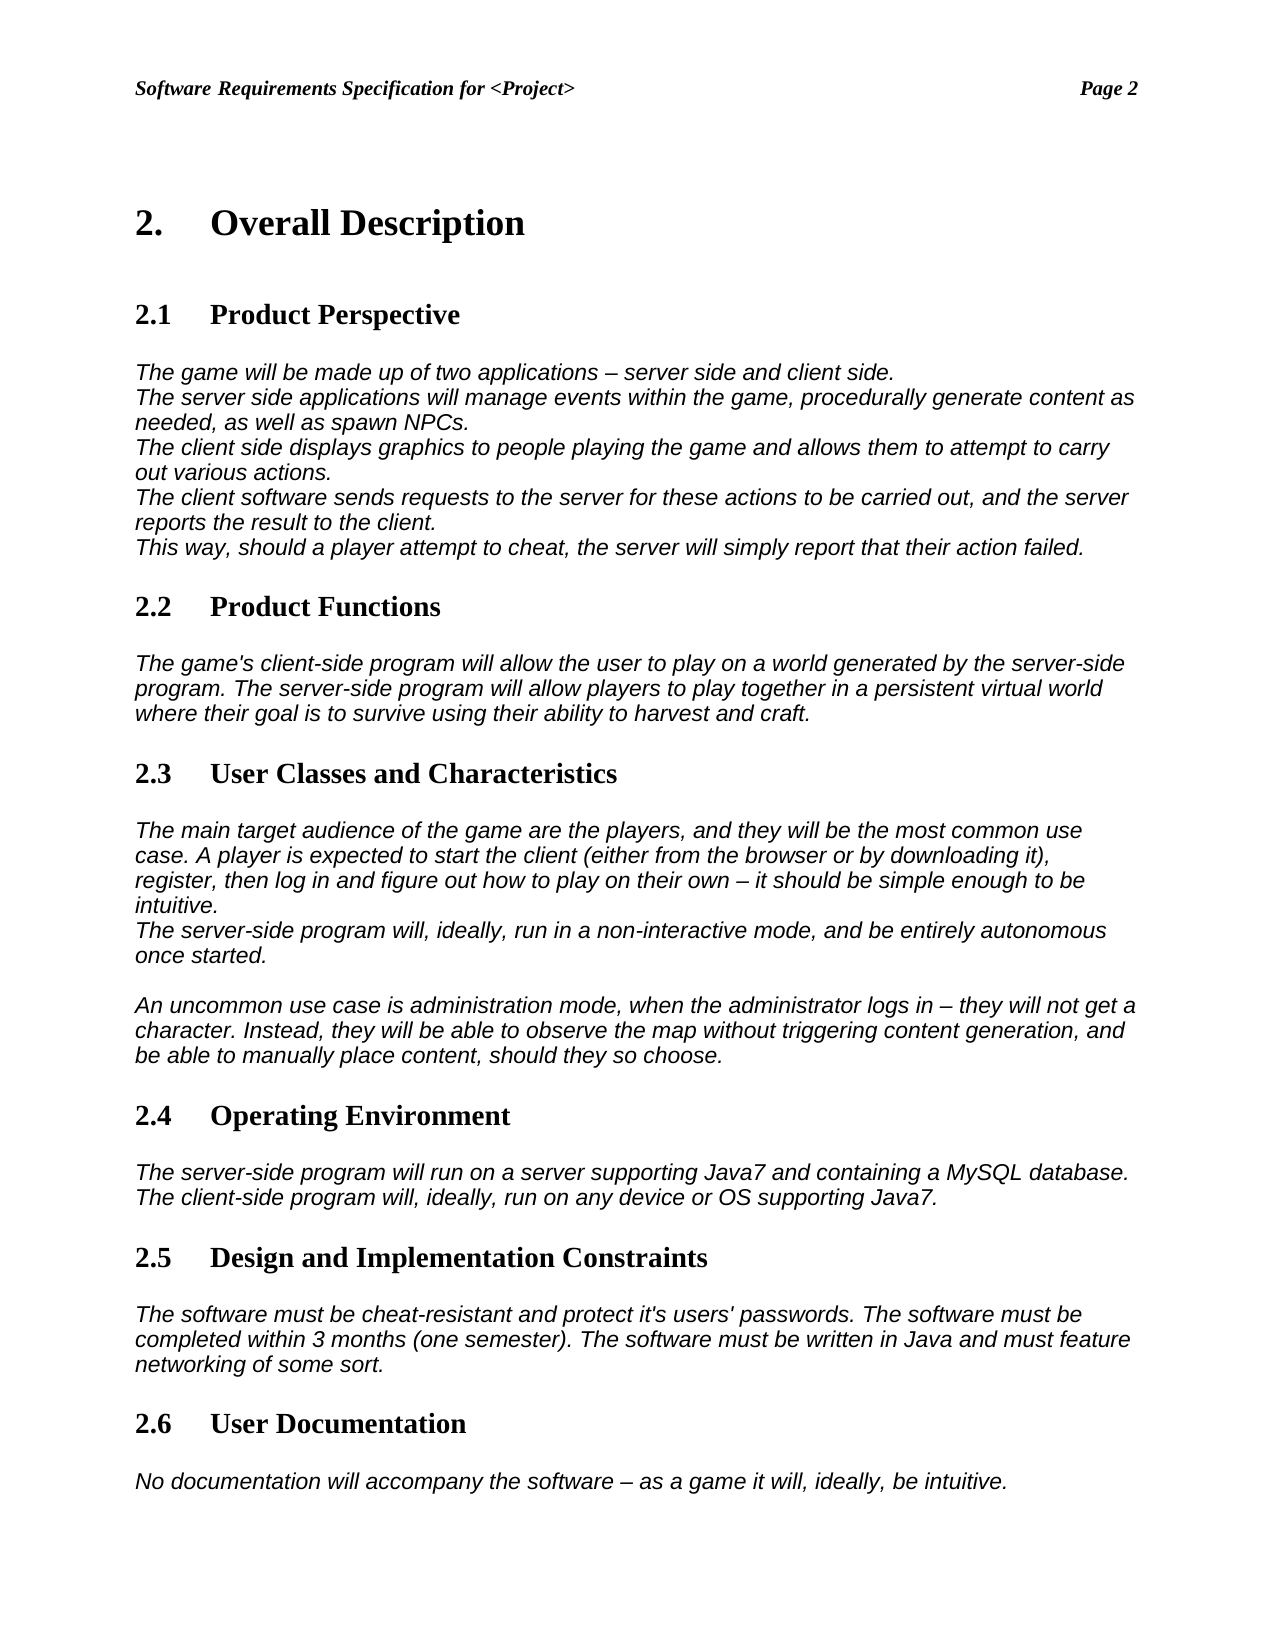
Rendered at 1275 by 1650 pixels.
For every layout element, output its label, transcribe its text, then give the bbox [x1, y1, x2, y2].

subtitle Overall Description [135, 200, 1140, 243]
text An uncommon use case is administration mode, when the administrator logs in – they will not get a character. Instead, they will be able to observe the map without triggering content generation, and be able to manually place content, should they so choose. [135, 994, 1140, 1069]
text This way, should a player attempt to cheat, the server will simply report that their action failed. [135, 535, 1140, 560]
text The main target audience of the game are the players, and they will be the most common use case. A player is expected to start the client (either from the browser or by downloading it), register, then log in and figure out how to play on their own – it should be simple enough to be intuitive. [135, 819, 1140, 919]
subtitle Product Perspective [135, 297, 1140, 331]
text The client software sends requests to the server for these actions to be carried out, and the server reports the result to the client. [135, 485, 1140, 535]
text The server-side program will, ideally, run in a non-interactive mode, and be entirely autonomous once started. [135, 919, 1140, 969]
text The server side applications will manage events within the game, procedurally generate content as needed, as well as spawn NPCs. [135, 385, 1140, 435]
text No documentation will accompany the software – as a game it will, ideally, be intuitive. [135, 1469, 1140, 1494]
text The client side displays graphics to people playing the game and allows them to attempt to carry out various actions. [135, 435, 1140, 485]
subtitle Operating Environment [135, 1098, 1140, 1131]
text The software must be cheat-resistant and protect it's users' passwords. The software must be completed within 3 months (one semester). The software must be written in Java and must feature networking of some sort. [135, 1302, 1140, 1377]
subtitle User Classes and Characteristics [135, 756, 1140, 789]
subtitle Design and Implementation Constraints [135, 1240, 1140, 1273]
subtitle User Documentation [135, 1407, 1140, 1440]
text The client-side program will, ideally, run on any device or OS supporting Java7. [135, 1186, 1140, 1211]
subtitle Product Functions [135, 589, 1140, 623]
text The server-side program will run on a server supporting Java7 and containing a MySQL database. [135, 1161, 1140, 1186]
text The game will be made up of two applications – server side and client side. [135, 360, 1140, 385]
text The game's client-side program will allow the user to play on a world generated by the server-side program. The server-side program will allow players to play together in a persistent virtual world where their goal is to survive using their ability to harvest and craft. [135, 652, 1140, 727]
